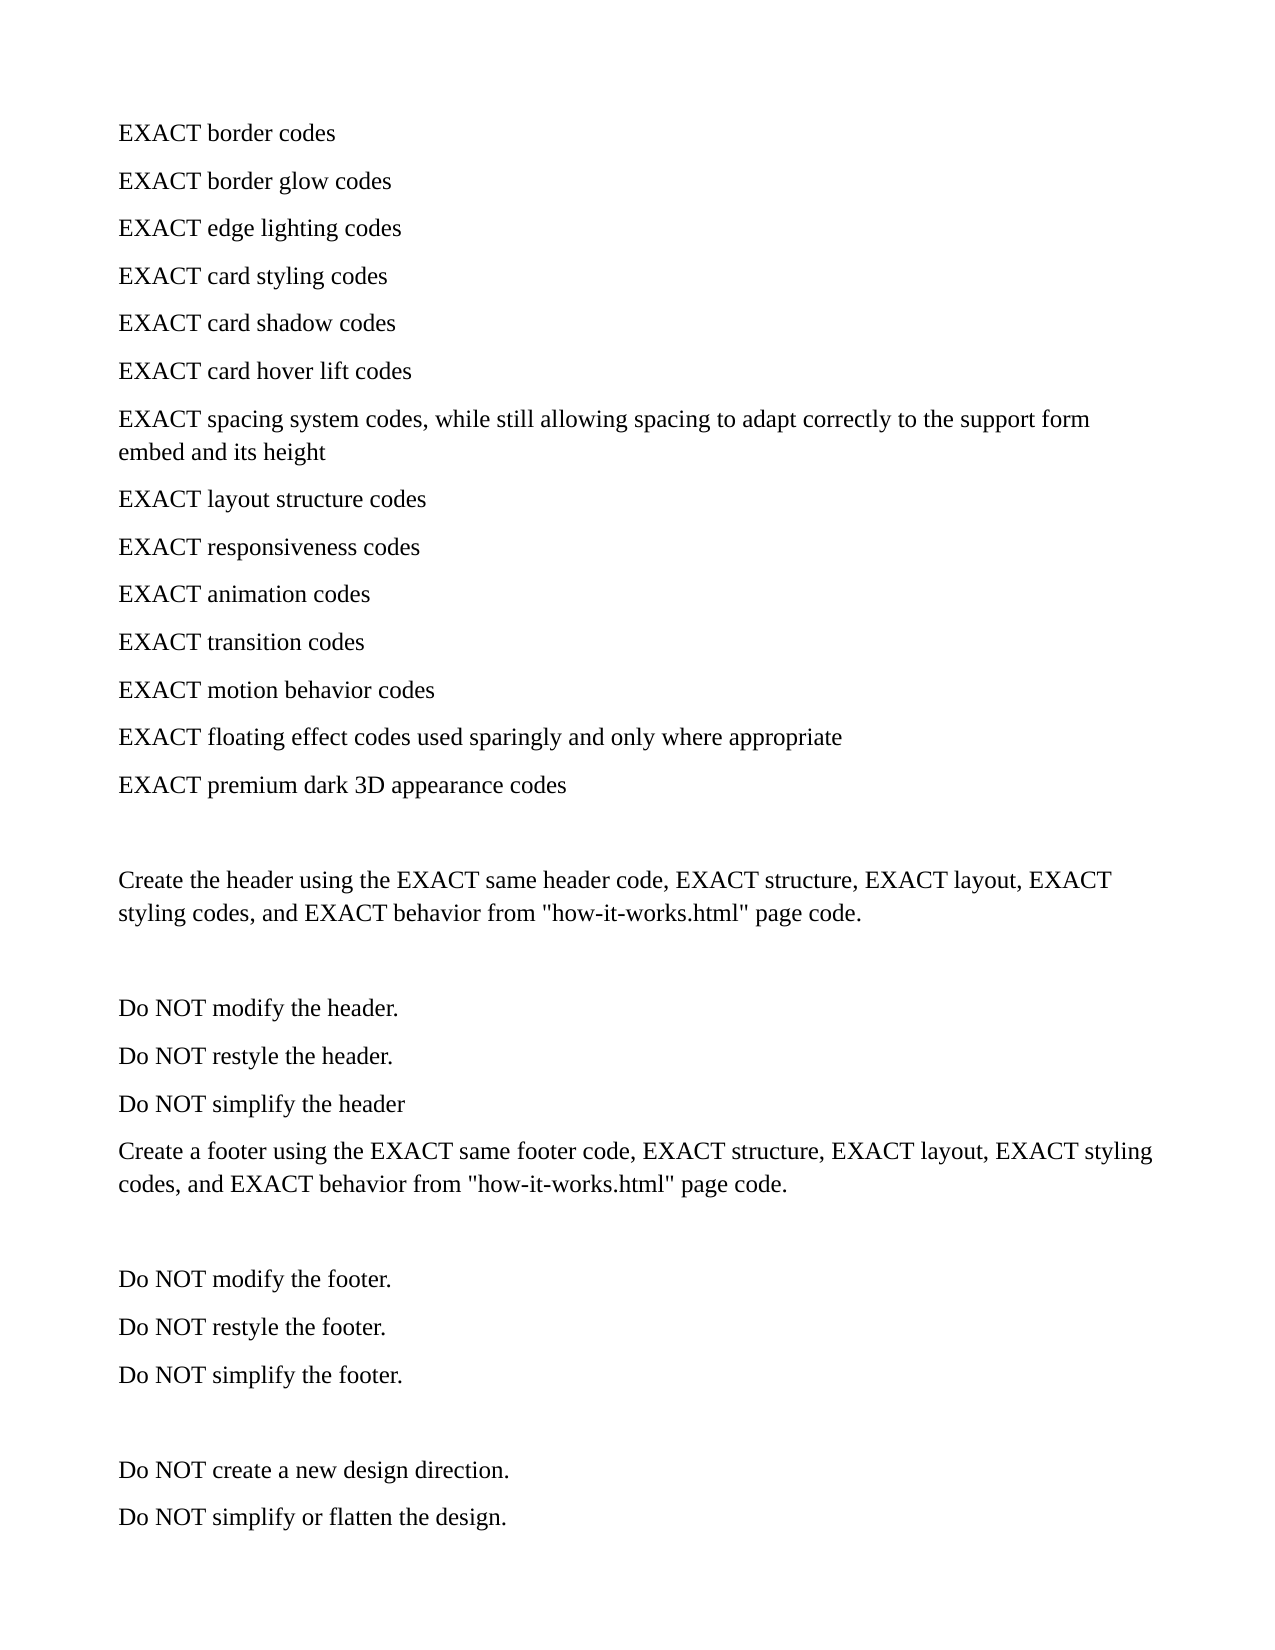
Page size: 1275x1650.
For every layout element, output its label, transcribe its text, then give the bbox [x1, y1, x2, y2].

text Do NOT modify the header. [118, 993, 1157, 1022]
text EXACT motion behavior codes [118, 675, 1157, 703]
text EXACT card hover lift codes [118, 356, 1157, 385]
text EXACT card shadow codes [118, 308, 1157, 337]
text EXACT border codes [118, 118, 1157, 147]
text Do NOT restyle the footer. [118, 1312, 1157, 1341]
text Do NOT restyle the header. [118, 1041, 1157, 1070]
text EXACT layout structure codes [118, 484, 1157, 513]
text EXACT animation codes [118, 579, 1157, 608]
text EXACT transition codes [118, 627, 1157, 656]
text Do NOT simplify the footer. [118, 1360, 1157, 1388]
text EXACT floating effect codes used sparingly and only where appropriate [118, 722, 1157, 751]
text EXACT card styling codes [118, 261, 1157, 290]
text EXACT edge lighting codes [118, 213, 1157, 242]
text EXACT border glow codes [118, 166, 1157, 194]
text Do NOT create a new design direction. [118, 1455, 1157, 1484]
text Do NOT modify the footer. [118, 1264, 1157, 1293]
text EXACT premium dark 3D appearance codes [118, 770, 1157, 799]
text EXACT spacing system codes, while still allowing spacing to adapt correctly to the support form embed and its height [118, 404, 1157, 466]
text EXACT responsiveness codes [118, 532, 1157, 561]
text Create the header using the EXACT same header code, EXACT structure, EXACT layout, EXACT styling codes, and EXACT behavior from "how-it-works.html" page code. [118, 865, 1157, 927]
text Create a footer using the EXACT same footer code, EXACT structure, EXACT layout, EXACT styling codes, and EXACT behavior from "how-it-works.html" page code. [118, 1136, 1157, 1198]
text Do NOT simplify the header [118, 1089, 1157, 1117]
text Do NOT simplify or flatten the design. [118, 1502, 1157, 1531]
